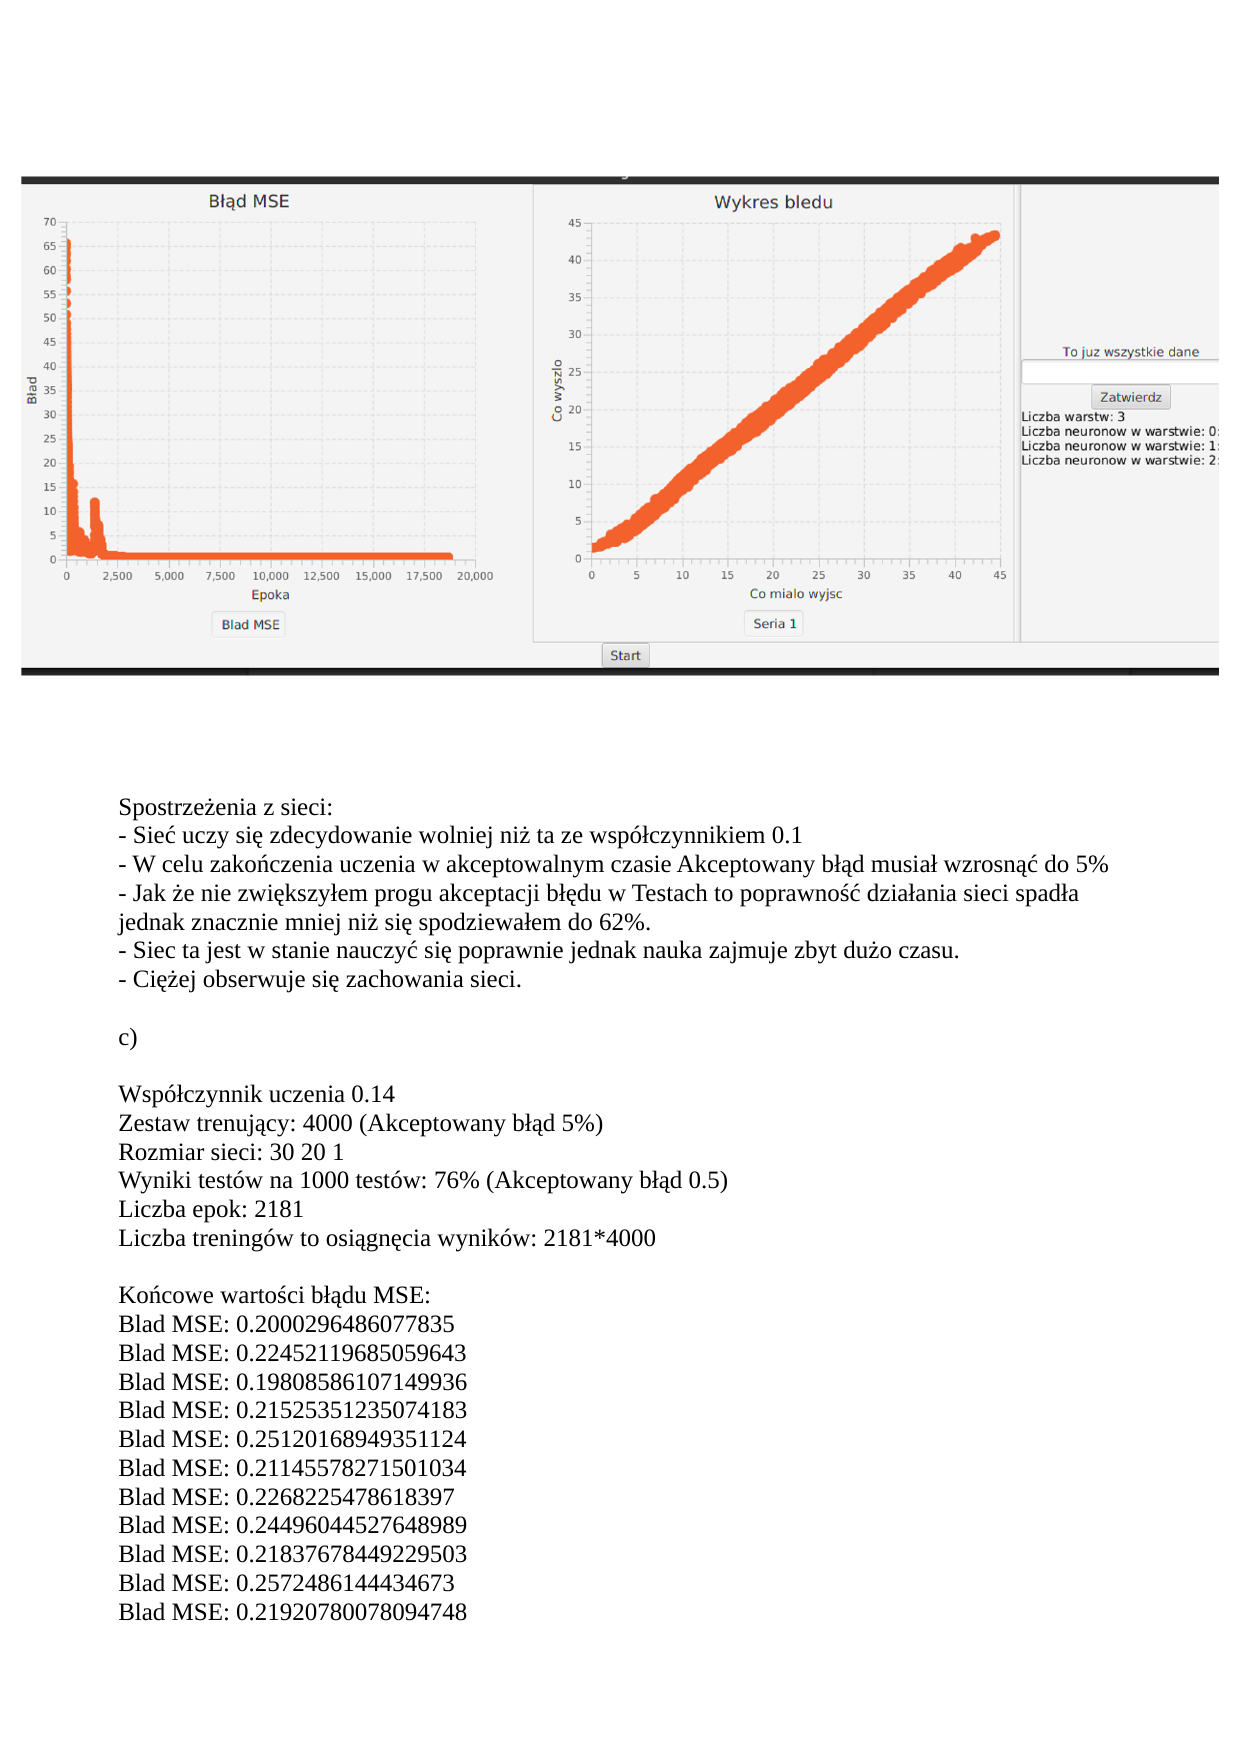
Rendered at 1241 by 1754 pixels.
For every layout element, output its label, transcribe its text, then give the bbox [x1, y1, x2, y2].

text Spostrzeżenia z sieci: [118, 792, 1122, 820]
text Blad MSE: 0.19808586107149936 [118, 1367, 1122, 1395]
text Blad MSE: 0.25120168949351124 [118, 1424, 1122, 1453]
text Liczba treningów to osiągnęcia wyników: 2181*4000 [118, 1223, 1122, 1252]
text Blad MSE: 0.2268225478618397 [118, 1482, 1122, 1510]
text Blad MSE: 0.21837678449229503 [118, 1539, 1122, 1568]
text Blad MSE: 0.24496044527648989 [118, 1510, 1122, 1539]
text - Jak że nie zwiększyłem progu akceptacji błędu w Testach to poprawność działania sieci spadła jednak znacznie mniej niż się spodziewałem do 62%. [118, 878, 1122, 935]
text - Siec ta jest w stanie nauczyć się poprawnie jednak nauka zajmuje zbyt dużo czasu. [118, 935, 1122, 964]
text Współczynnik uczenia 0.14 [118, 1079, 1122, 1108]
text Blad MSE: 0.21525351235074183 [118, 1395, 1122, 1424]
text - Sieć uczy się zdecydowanie wolniej niż ta ze współczynnikiem 0.1 [118, 820, 1122, 849]
text - W celu zakończenia uczenia w akceptowalnym czasie Akceptowany błąd musiał wzrosnąć do 5% [118, 849, 1122, 878]
picture [21, 118, 1219, 792]
text - Ciężej obserwuje się zachowania sieci. [118, 964, 1122, 993]
text Zestaw trenujący: 4000 (Akceptowany błąd 5%) [118, 1108, 1122, 1137]
text Blad MSE: 0.22452119685059643 [118, 1338, 1122, 1367]
text c) [118, 1022, 1122, 1050]
text Blad MSE: 0.2000296486077835 [118, 1309, 1122, 1338]
text Końcowe wartości błądu MSE: [118, 1280, 1122, 1309]
text Rozmiar sieci: 30 20 1 [118, 1137, 1122, 1165]
text Blad MSE: 0.2572486144434673 [118, 1568, 1122, 1597]
text Liczba epok: 2181 [118, 1194, 1122, 1223]
text Wyniki testów na 1000 testów: 76% (Akceptowany błąd 0.5) [118, 1165, 1122, 1194]
text Blad MSE: 0.21145578271501034 [118, 1453, 1122, 1482]
text Blad MSE: 0.21920780078094748 [118, 1597, 1122, 1625]
